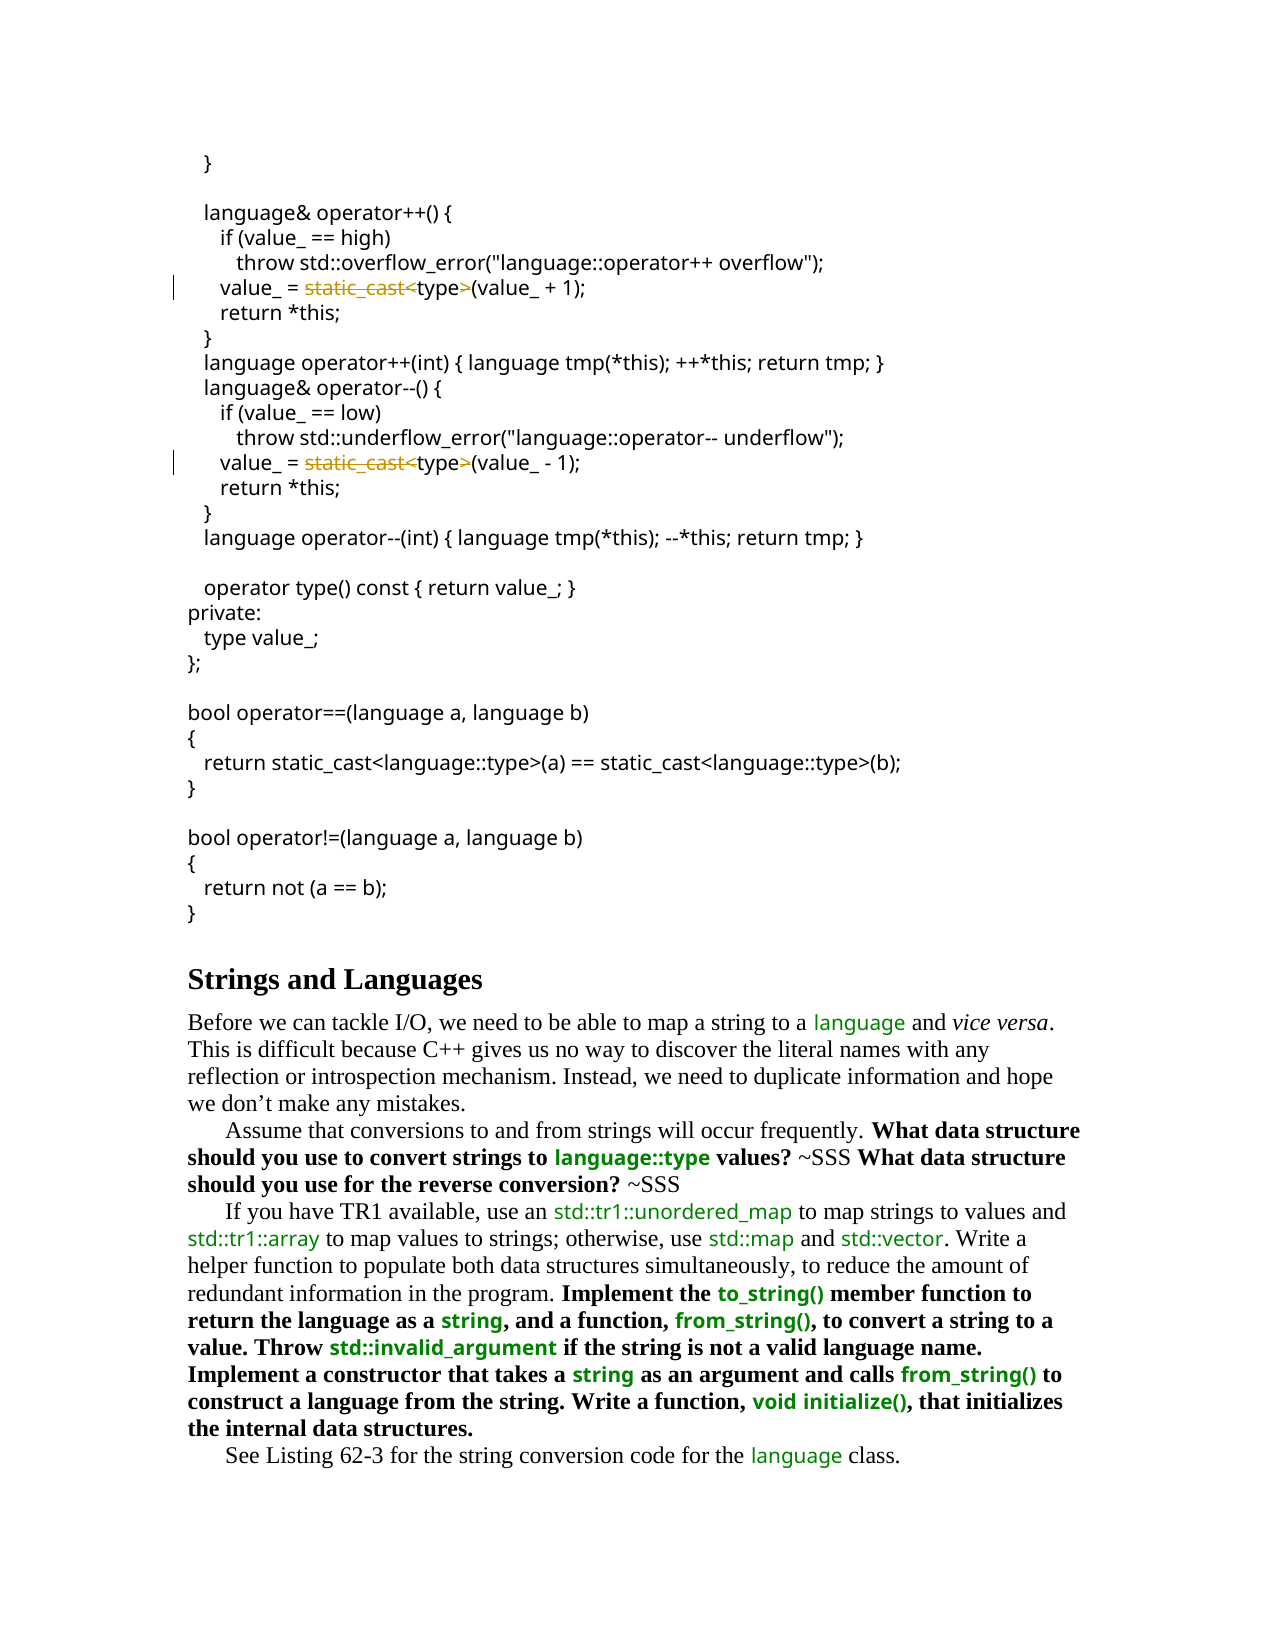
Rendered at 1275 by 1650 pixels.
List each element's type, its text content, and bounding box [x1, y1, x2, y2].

text if (value_ == low) [187, 400, 1072, 425]
text language operator--(int) { language tmp(*this); --*this; return tmp; } [187, 525, 1072, 550]
text value_ = type(value_ - 1); [187, 450, 1072, 475]
text type value_; [187, 625, 1072, 650]
text if (value_ == high) [187, 225, 1072, 250]
text return *this; [187, 475, 1072, 500]
text throw std::overflow_error("language::operator++ overflow"); [187, 250, 1072, 275]
text bool operator==(language a, language b) [187, 700, 1072, 725]
text language& operator--() { [187, 375, 1072, 400]
text } [187, 900, 1072, 925]
text Before we can tackle I/O, we need to be able to map a string to a language and vice versa. This is difficult because C++ gives us no way to discover the literal names with any reflection or introspection mechanism. Instead, we need to duplicate information and hope we don’t make any mistakes. [187, 1008, 1087, 1117]
text language& operator++() { [187, 200, 1072, 225]
text return not (a == b); [187, 875, 1072, 900]
text }; [187, 650, 1072, 675]
text throw std::underflow_error("language::operator-- underflow"); [187, 425, 1072, 450]
text { [187, 725, 1072, 750]
text operator type() const { return value_; } [187, 575, 1072, 600]
text } [187, 775, 1072, 800]
text return static_cast<language::type>(a) == static_cast<language::type>(b); [187, 750, 1072, 775]
subtitle Strings and Languages [187, 962, 1087, 996]
text See Listing 62-3 for the string conversion code for the language class. [187, 1442, 1087, 1469]
text } [187, 150, 1072, 175]
text } [187, 500, 1072, 525]
text Assume that conversions to and from strings will occur frequently. What data structure should you use to convert strings to language::type values? ~SSS What data structure should you use for the reverse conversion? ~SSS [187, 1117, 1087, 1198]
text return *this; [187, 300, 1072, 325]
text private: [187, 600, 1072, 625]
text } [187, 325, 1072, 350]
text If you have TR1 available, use an std::tr1::unordered_map to map strings to values and std::tr1::array to map values to strings; otherwise, use std::map and std::vector. Write a helper function to populate both data structures simultaneously, to reduce the amount of redundant information in the program. Implement the to_string() member function to return the language as a string, and a function, from_string(), to convert a string to a value. Throw std::invalid_argument if the string is not a valid language name. Implement a constructor that takes a string as an argument and calls from_string() to construct a language from the string. Write a function, void initialize(), that initializes the internal data structures. [187, 1198, 1087, 1442]
text bool operator!=(language a, language b) [187, 825, 1072, 850]
text { [187, 850, 1072, 875]
text language operator++(int) { language tmp(*this); ++*this; return tmp; } [187, 350, 1072, 375]
text value_ = type(value_ + 1); [187, 275, 1072, 300]
